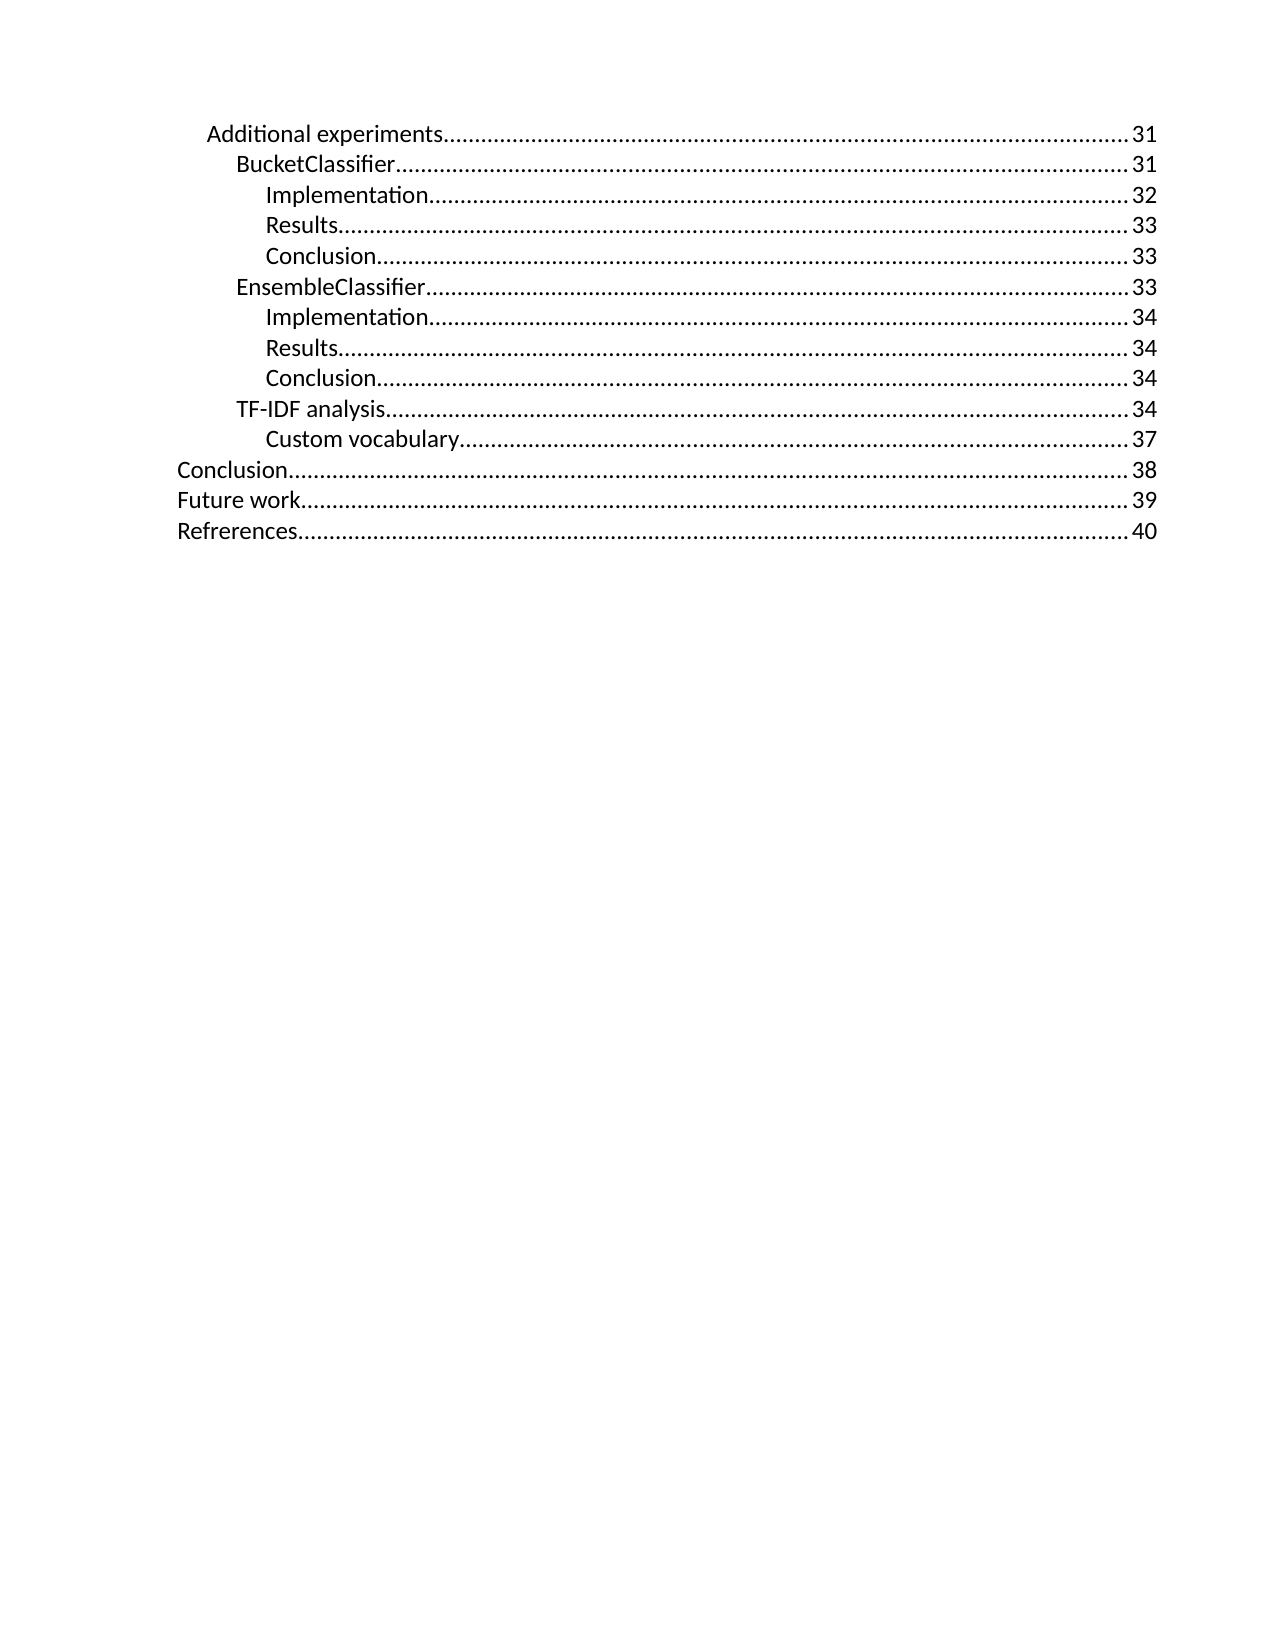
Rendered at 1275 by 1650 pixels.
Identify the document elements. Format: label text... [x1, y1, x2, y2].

text Conclusion 34 [266, 362, 1157, 393]
text Conclusion 33 [266, 240, 1157, 271]
text Conclusion 38 [177, 454, 1157, 484]
text TF-IDF analysis 34 [236, 393, 1157, 423]
text Custom vocabulary 37 [266, 423, 1157, 454]
text Results 33 [266, 210, 1157, 240]
text Refrerences 40 [177, 515, 1157, 545]
text BucketClassifier 31 [236, 149, 1157, 179]
text Additional experiments 31 [207, 118, 1157, 149]
text Implementation 34 [266, 301, 1157, 332]
text EnsembleClassifier 33 [236, 271, 1157, 301]
text Results 34 [266, 332, 1157, 362]
text Future work 39 [177, 484, 1157, 515]
text Implementation 32 [266, 179, 1157, 210]
